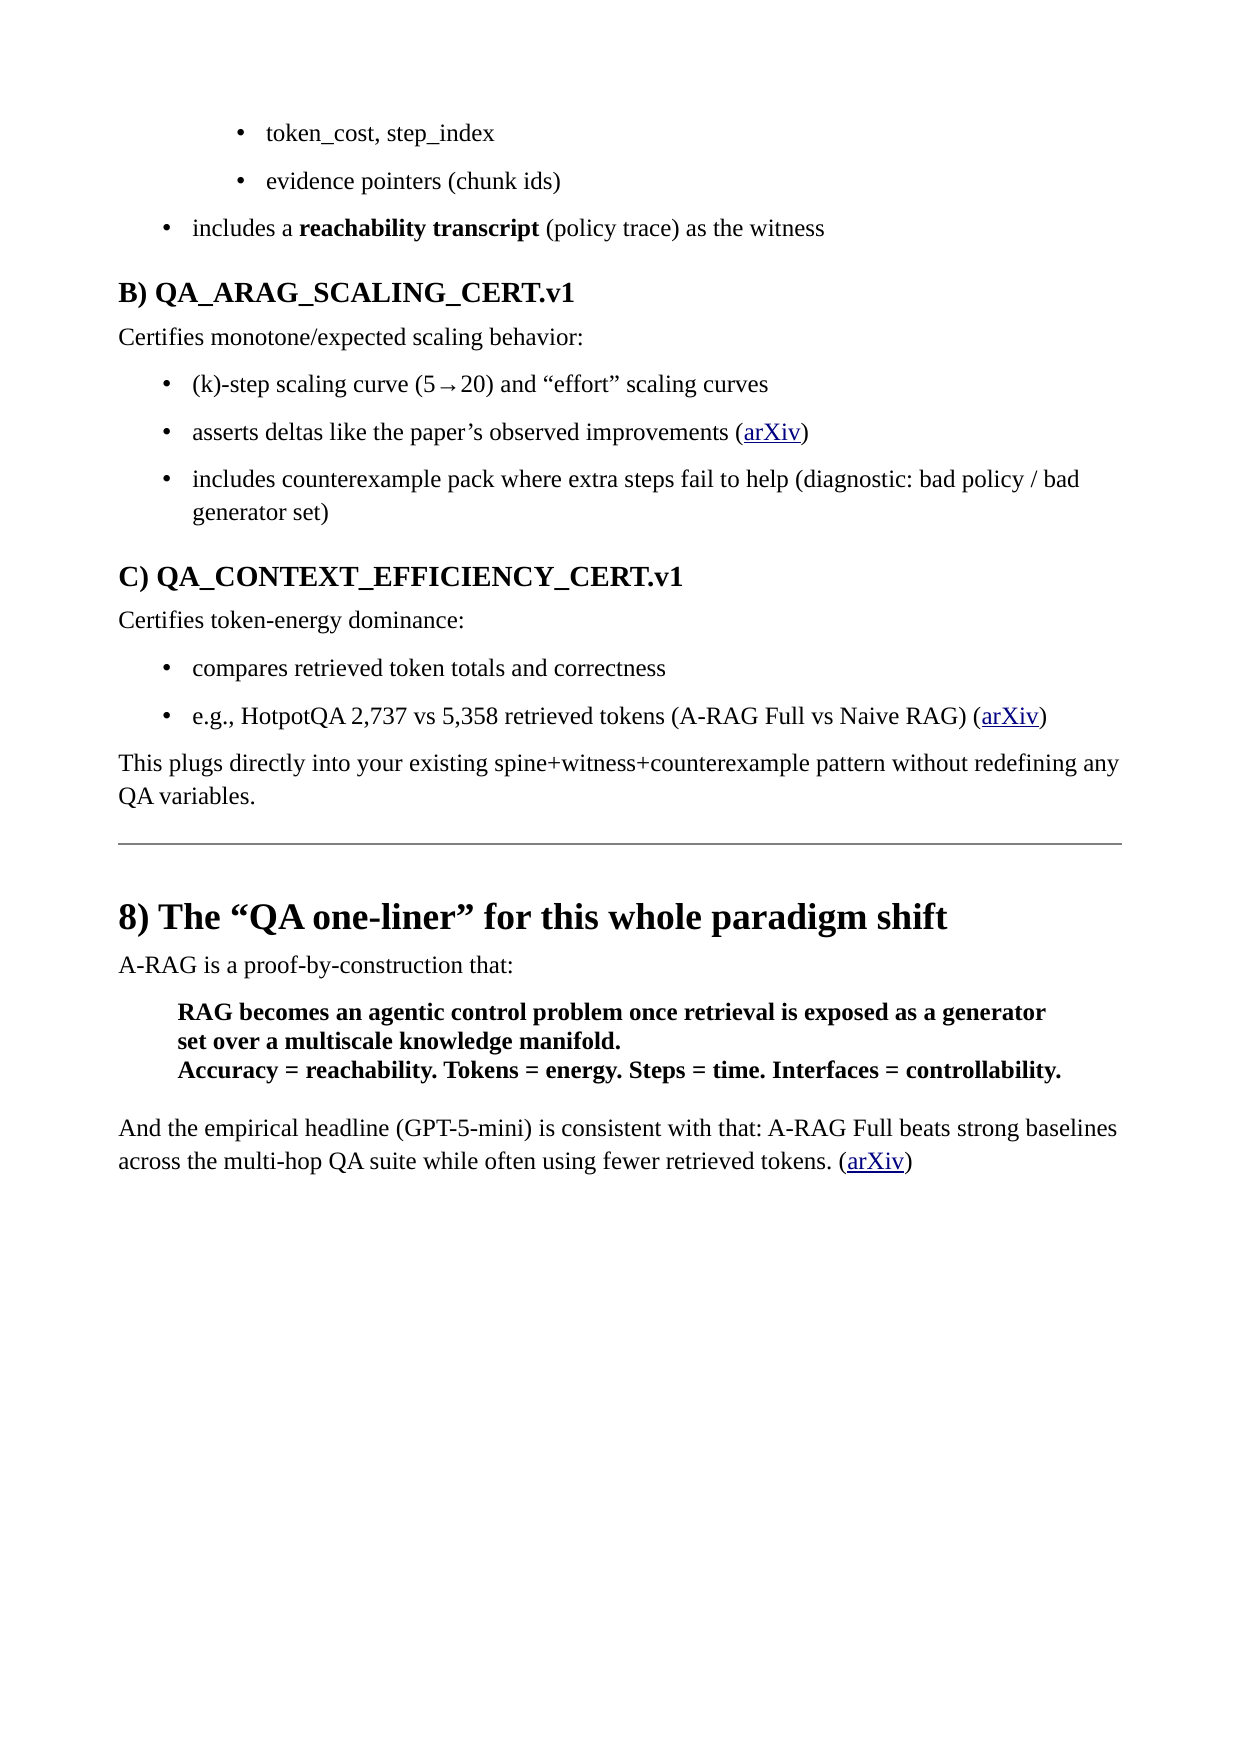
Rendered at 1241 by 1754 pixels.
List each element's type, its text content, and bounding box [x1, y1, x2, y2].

subtitle 8) The “QA one-liner” for this whole paradigm shift [118, 894, 1122, 937]
list includes counterexample pack where extra steps fail to help (diagnostic: bad policy / bad generator set) [162, 464, 1122, 526]
text And the empirical headline (GPT-5-mini) is consistent with that: A-RAG Full beats strong baselines across the multi-hop QA suite while often using fewer retrieved tokens. (arXiv) [118, 1113, 1122, 1175]
text A-RAG is a proof-by-construction that: [118, 950, 1122, 978]
list token_cost, step_index [236, 118, 1122, 147]
list compares retrieved token totals and correctness [162, 653, 1122, 682]
list (k)-step scaling curve (5→20) and “effort” scaling curves [162, 369, 1122, 398]
list asserts deltas like the paper’s observed improvements (arXiv) [162, 417, 1122, 446]
text RAG becomes an agentic control problem once retrieval is exposed as a generator set over a multiscale knowledge manifold. Accuracy = reachability. Tokens = energy. Steps = time. Interfaces = controllability. [177, 997, 1063, 1084]
text This plugs directly into your existing spine+witness+counterexample pattern without redefining any QA variables. [118, 748, 1122, 810]
list evidence pointers (chunk ids) [236, 166, 1122, 194]
list includes a reachability transcript (policy trace) as the witness [162, 213, 1122, 242]
text Certifies monotone/expected scaling behavior: [118, 322, 1122, 350]
subtitle B) QA_ARAG_SCALING_CERT.v1 [118, 276, 1122, 309]
text Certifies token-energy dominance: [118, 606, 1122, 634]
subtitle C) QA_CONTEXT_EFFICIENCY_CERT.v1 [118, 559, 1122, 593]
list e.g., HotpotQA 2,737 vs 5,358 retrieved tokens (A-RAG Full vs Naive RAG) (arXiv) [162, 701, 1122, 729]
